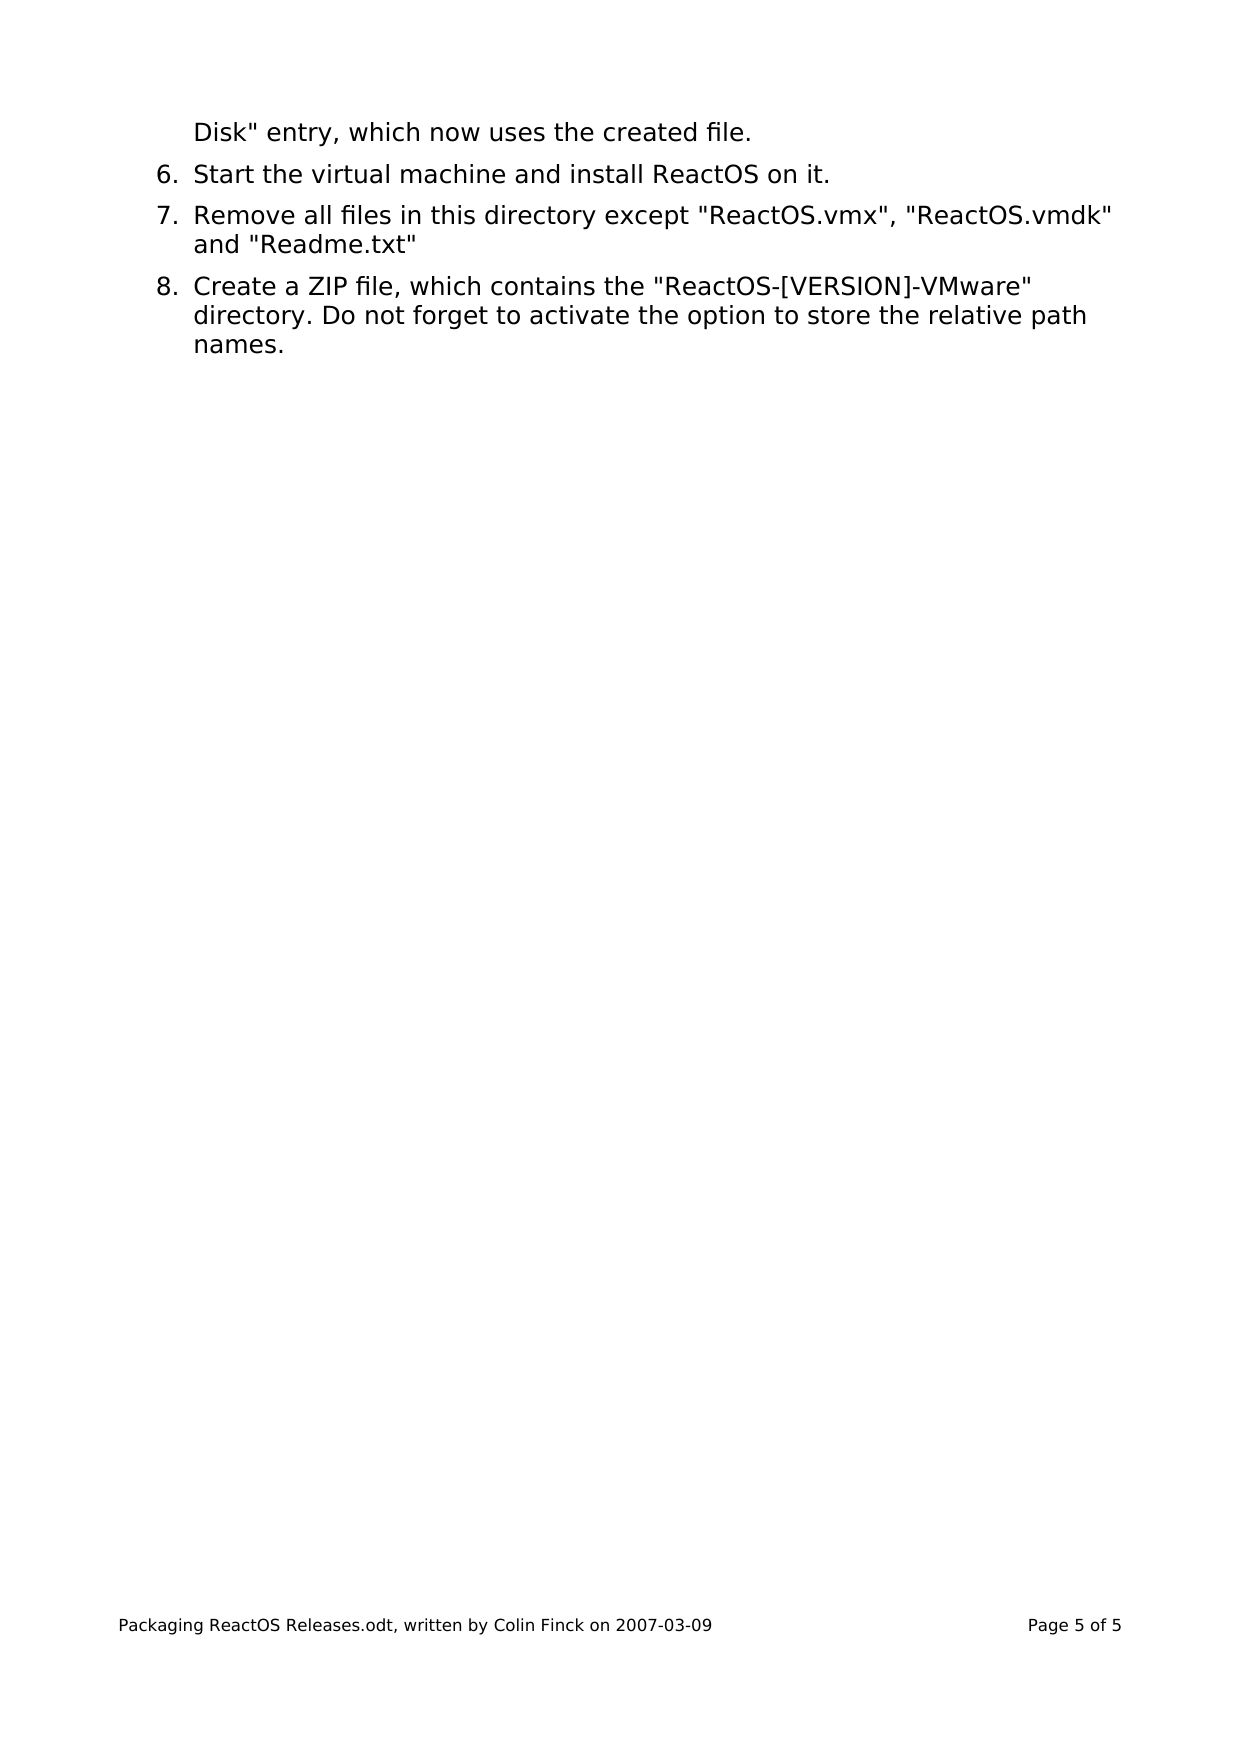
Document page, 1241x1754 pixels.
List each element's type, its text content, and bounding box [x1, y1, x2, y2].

list Create a ZIP file, which contains the "ReactOS-[VERSION]-VMware" directory. Do not forget to activate the option to store the relative path names. [156, 272, 1122, 360]
list Start the virtual machine and install ReactOS on it. [156, 160, 1122, 189]
list Remove all files in this directory except "ReactOS.vmx", "ReactOS.vmdk" and "Readme.txt" [156, 201, 1122, 260]
list Disk" entry, which now uses the created file. [156, 118, 1122, 147]
